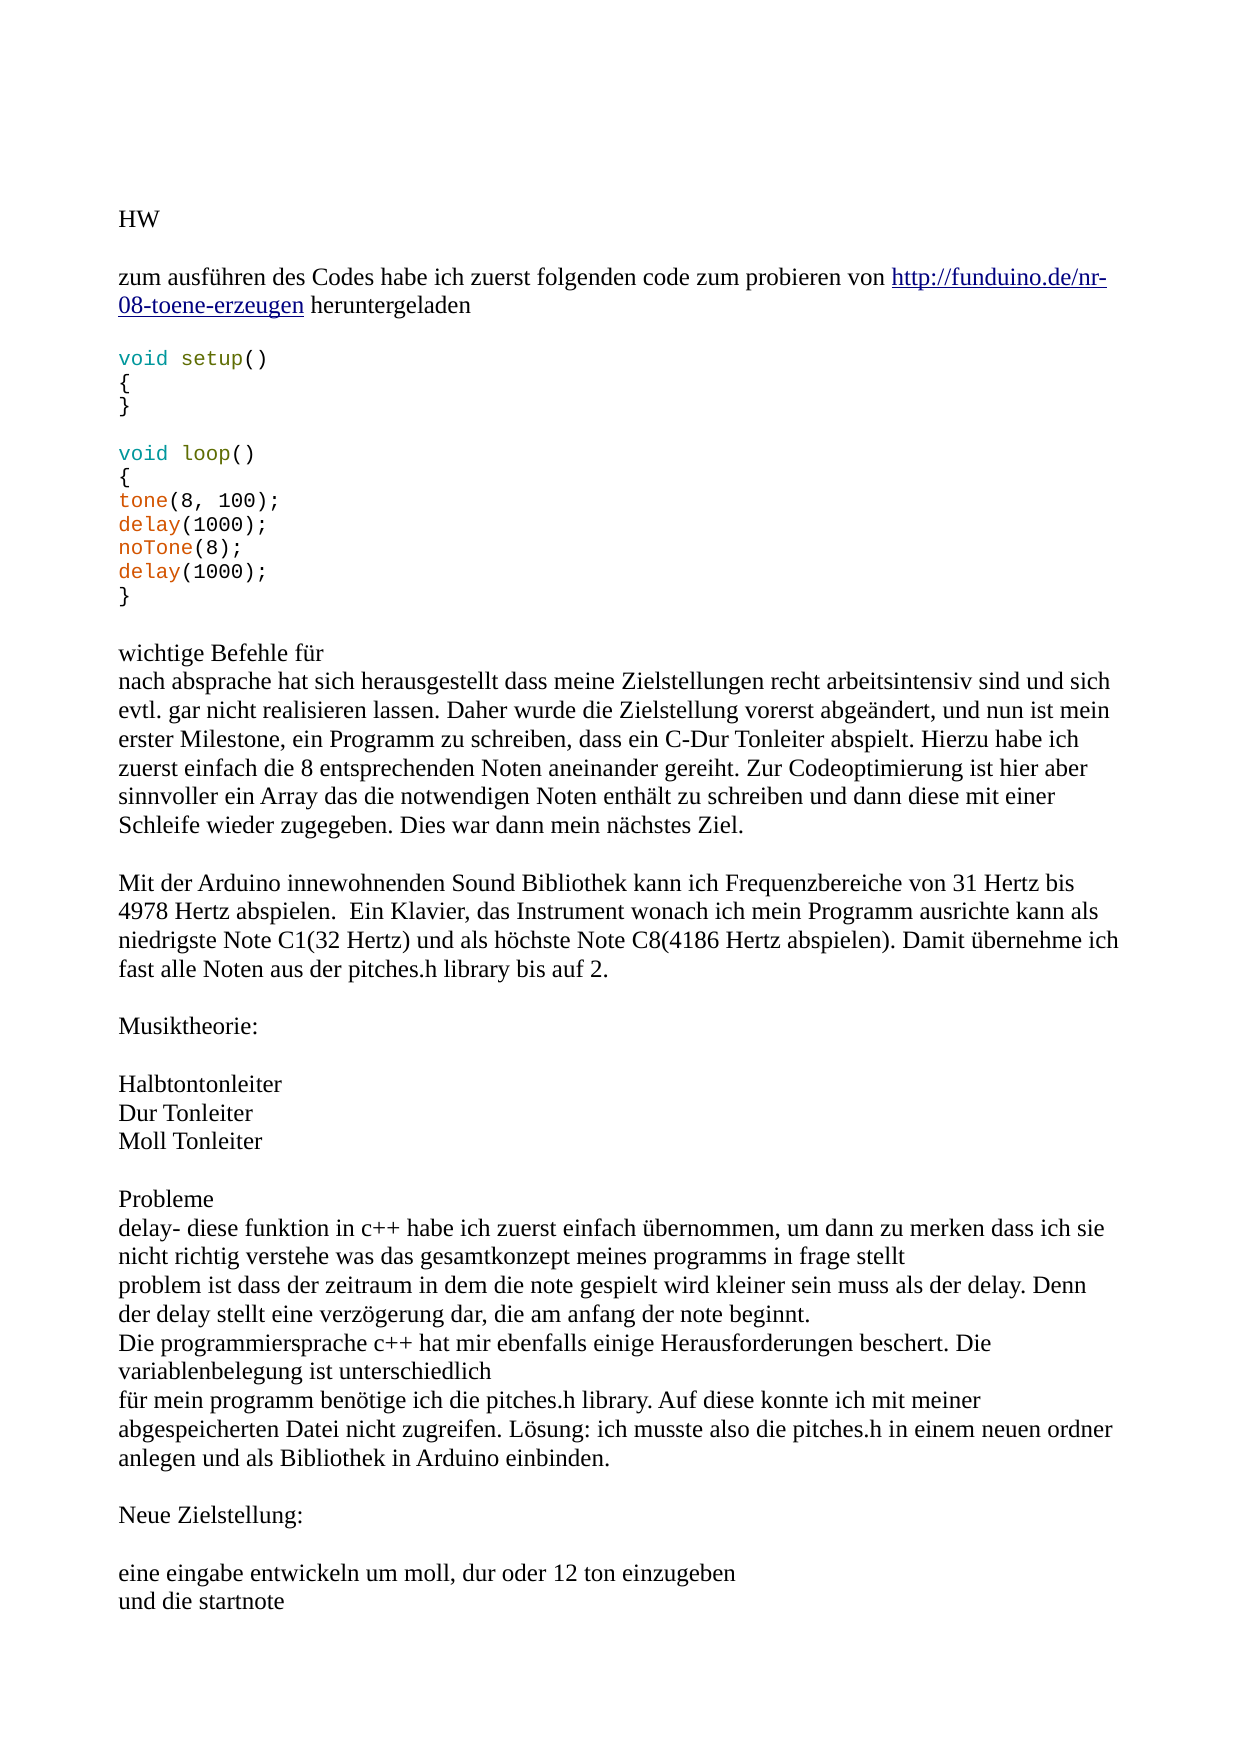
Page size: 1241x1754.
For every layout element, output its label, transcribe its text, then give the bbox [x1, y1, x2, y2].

text Moll Tonleiter [118, 1126, 1122, 1155]
text für mein programm benötige ich die pitches.h library. Auf diese konnte ich mit meiner abgespeicherten Datei nicht zugreifen. Lösung: ich musste also die pitches.h in einem neuen ordner anlegen und als Bibliothek in Arduino einbinden. [118, 1385, 1122, 1471]
text Mit der Arduino innewohnenden Sound Bibliothek kann ich Frequenzbereiche von 31 Hertz bis 4978 Hertz abspielen. Ein Klavier, das Instrument wonach ich mein Programm ausrichte kann als niedrigste Note C1(32 Hertz) und als höchste Note C8(4186 Hertz abspielen). Damit übernehme ich fast alle Noten aus der pitches.h library bis auf 2. [118, 868, 1122, 983]
text HW [118, 204, 1122, 233]
text tone(8, 100); [118, 490, 1122, 514]
text } [118, 395, 1122, 419]
text nach absprache hat sich herausgestellt dass meine Zielstellungen recht arbeitsintensiv sind und sich evtl. gar nicht realisieren lassen. Daher wurde die Zielstellung vorerst abgeändert, und nun ist mein erster Milestone, ein Programm zu schreiben, dass ein C-Dur Tonleiter abspielt. Hierzu habe ich zuerst einfach die 8 entsprechenden Noten aneinander gereiht. Zur Codeoptimierung ist hier aber sinnvoller ein Array das die notwendigen Noten enthält zu schreiben und dann diese mit einer Schleife wieder zugegeben. Dies war dann mein nächstes Ziel. [118, 666, 1122, 839]
text { [118, 372, 1122, 395]
text delay- diese funktion in c++ habe ich zuerst einfach übernommen, um dann zu merken dass ich sie nicht richtig verstehe was das gesamtkonzept meines programms in frage stellt [118, 1213, 1122, 1270]
text } [118, 584, 1122, 608]
text eine eingabe entwickeln um moll, dur oder 12 ton einzugeben [118, 1558, 1122, 1586]
text Dur Tonleiter [118, 1098, 1122, 1126]
text { [118, 466, 1122, 490]
text zum ausführen des Codes habe ich zuerst folgenden code zum probieren von http://funduino.de/nr-08-toene-erzeugen heruntergeladen [118, 262, 1122, 319]
text problem ist dass der zeitraum in dem die note gespielt wird kleiner sein muss als der delay. Denn der delay stellt eine verzögerung dar, die am anfang der note beginnt. [118, 1270, 1122, 1328]
text void setup() [118, 348, 1122, 372]
text und die startnote [118, 1586, 1122, 1615]
text delay(1000); [118, 561, 1122, 584]
text wichtige Befehle für [118, 638, 1122, 666]
text Probleme [118, 1184, 1122, 1213]
text delay(1000); [118, 514, 1122, 537]
text void loop() [118, 443, 1122, 466]
text noTone(8); [118, 537, 1122, 561]
text Halbtontonleiter [118, 1069, 1122, 1098]
text Die programmiersprache c++ hat mir ebenfalls einige Herausforderungen beschert. Die variablenbelegung ist unterschiedlich [118, 1328, 1122, 1385]
text Neue Zielstellung: [118, 1500, 1122, 1529]
text Musiktheorie: [118, 1011, 1122, 1040]
